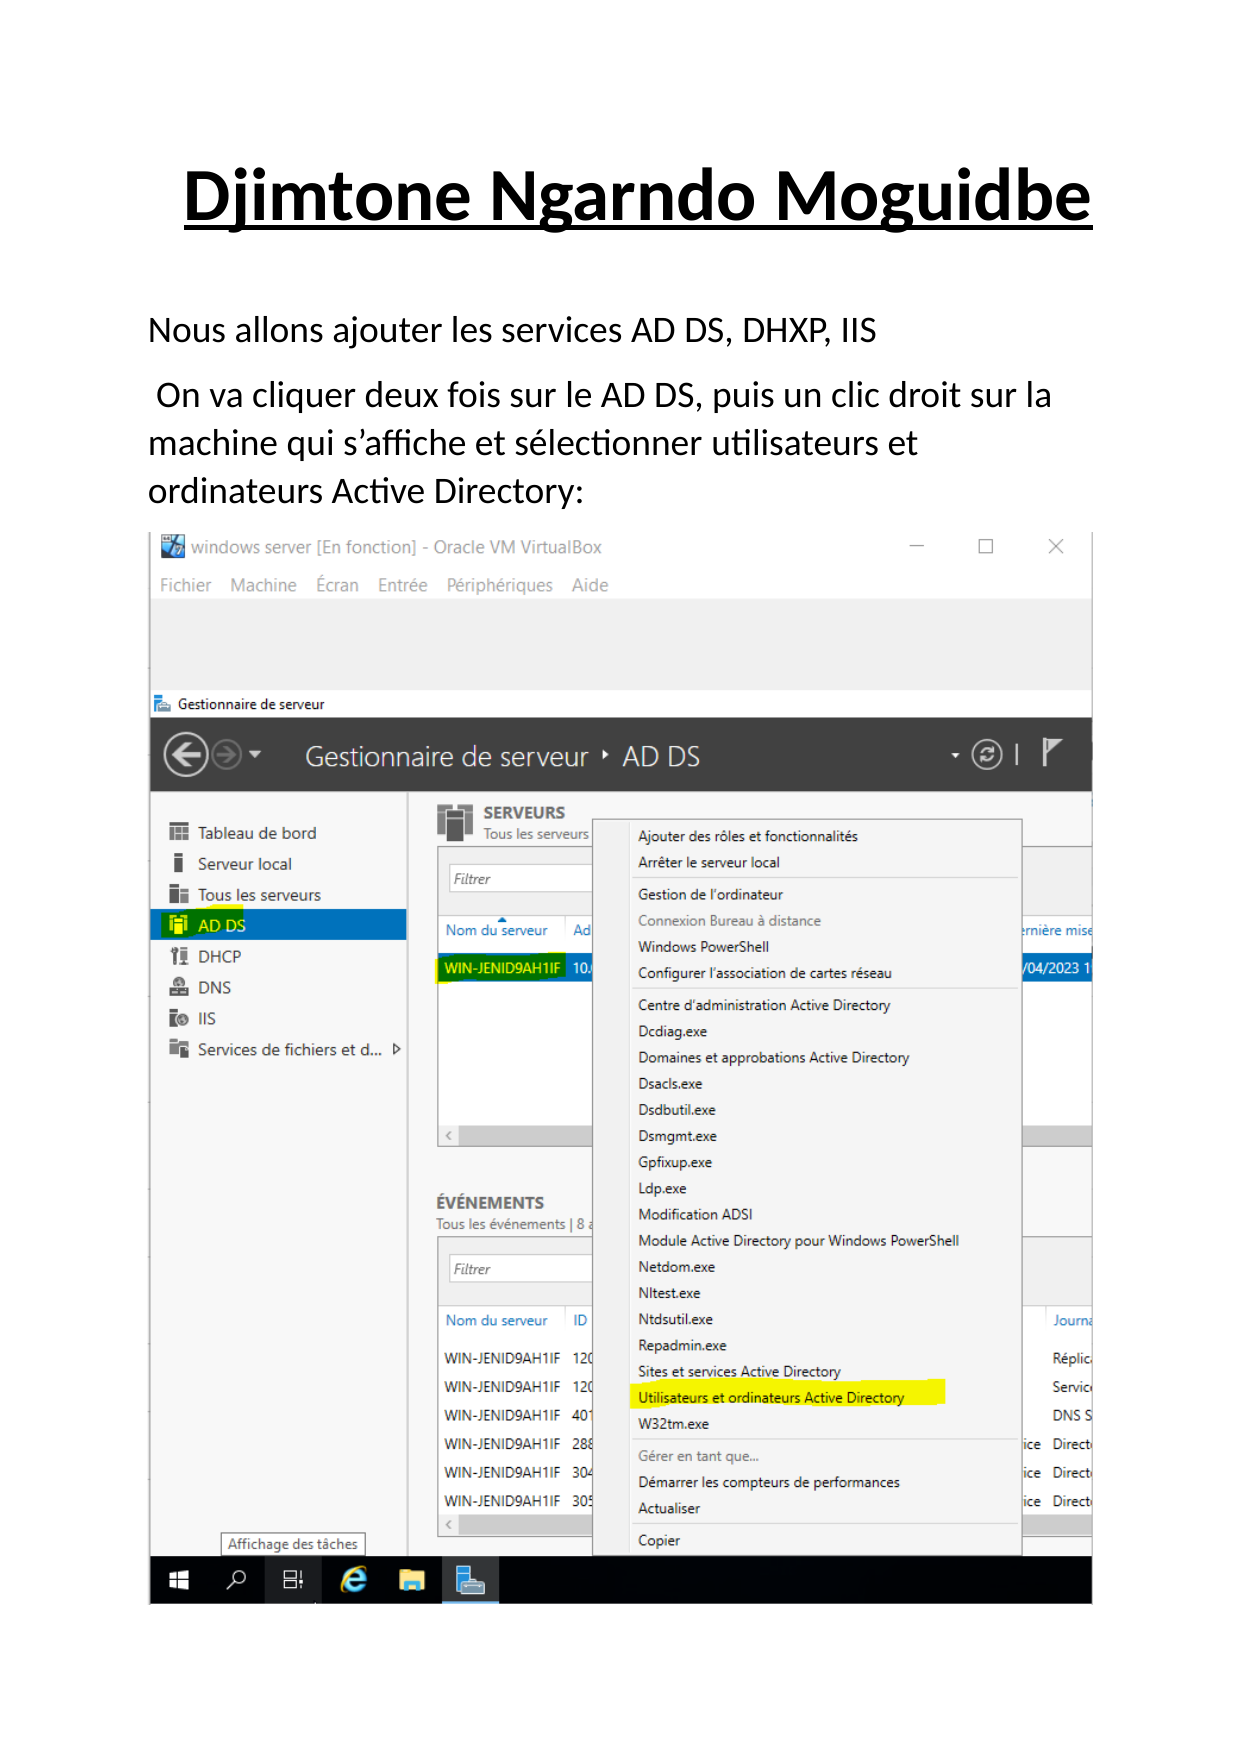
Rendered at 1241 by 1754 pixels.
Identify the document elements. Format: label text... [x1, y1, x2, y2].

text Nous allons ajouter les services AD DS, DHXP, IIS [148, 306, 1093, 352]
text On va cliquer deux fois sur le AD DS, puis un clic droit sur la machine qui s’affiche et sélectionner utilisateurs et ordinateurs Active Directory: [148, 371, 1093, 513]
text Djimtone Ngarndo Moguidbe [148, 148, 1093, 239]
